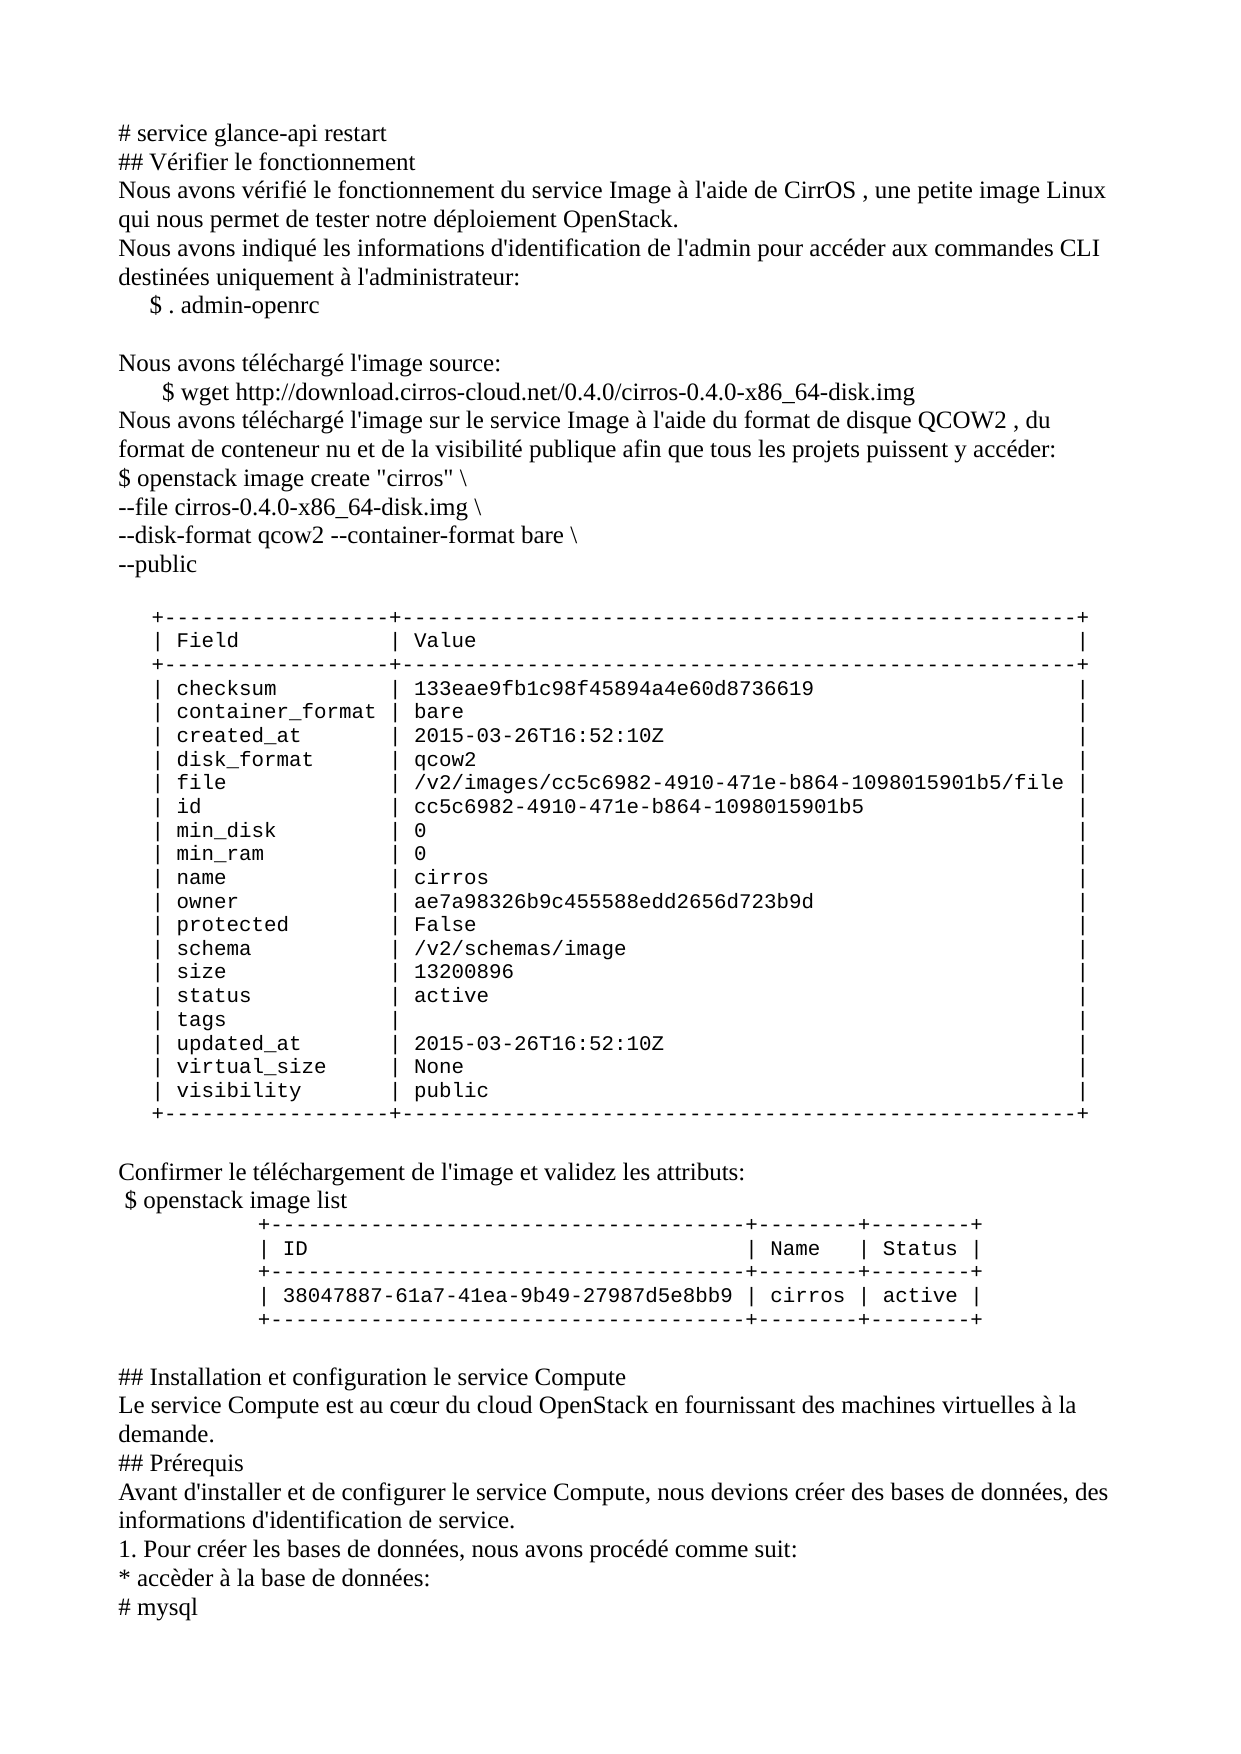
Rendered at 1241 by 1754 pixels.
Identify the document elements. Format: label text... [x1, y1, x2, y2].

text | file | /v2/images/cc5c6982-4910-471e-b864-1098015901b5/file | [118, 772, 1122, 796]
text | tags | | [118, 1009, 1122, 1032]
text $ openstack image create "cirros" \ [118, 463, 1122, 492]
text $ openstack image list [118, 1185, 1122, 1214]
text | schema | /v2/schemas/image | [118, 938, 1122, 962]
text | 38047887-61a7-41ea-9b49-27987d5e8bb9 | cirros | active | [118, 1285, 1122, 1309]
text | created_at | 2015-03-26T16:52:10Z | [118, 725, 1122, 749]
text Nous avons vérifié le fonctionnement du service Image à l'aide de CirrOS , une petite image Linux qui nous permet de tester notre déploiement OpenStack. [118, 176, 1122, 233]
text Avant d'installer et de configurer le service Compute, nous devions créer des bases de données, des informations d'identification de service. [118, 1477, 1122, 1534]
text | name | cirros | [118, 867, 1122, 891]
text * accèder à la base de données: [118, 1563, 1122, 1592]
text +--------------------------------------+--------+--------+ [118, 1214, 1122, 1238]
text Nous avons indiqué les informations d'identification de l'admin pour accéder aux commandes CLI destinées uniquement à l'administrateur: [118, 233, 1122, 291]
text +--------------------------------------+--------+--------+ [118, 1309, 1122, 1332]
text +------------------+------------------------------------------------------+ [118, 654, 1122, 678]
text ## Prérequis [118, 1448, 1122, 1477]
text | visibility | public | [118, 1080, 1122, 1103]
text | owner | ae7a98326b9c455588edd2656d723b9d | [118, 891, 1122, 914]
text $ wget http://download.cirros-cloud.net/0.4.0/cirros-0.4.0-x86_64-disk.img [118, 377, 1122, 406]
text | id | cc5c6982-4910-471e-b864-1098015901b5 | [118, 796, 1122, 820]
text +--------------------------------------+--------+--------+ [118, 1261, 1122, 1285]
text # service glance-api restart [118, 118, 1122, 147]
text # mysql [118, 1592, 1122, 1621]
text | container_format | bare | [118, 701, 1122, 725]
text | checksum | 133eae9fb1c98f45894a4e60d8736619 | [118, 678, 1122, 701]
text ## Vérifier le fonctionnement [118, 147, 1122, 176]
text Le service Compute est au cœur du cloud OpenStack en fournissant des machines virtuelles à la demande. [118, 1391, 1122, 1448]
text | updated_at | 2015-03-26T16:52:10Z | [118, 1032, 1122, 1056]
text +------------------+------------------------------------------------------+ [118, 607, 1122, 631]
text | size | 13200896 | [118, 962, 1122, 985]
text | disk_format | qcow2 | [118, 749, 1122, 772]
text --file cirros-0.4.0-x86_64-disk.img \ [118, 492, 1122, 521]
text | protected | False | [118, 914, 1122, 938]
text Confirmer le téléchargement de l'image et validez les attributs: [118, 1157, 1122, 1185]
text Nous avons téléchargé l'image sur le service Image à l'aide du format de disque QCOW2 , du format de conteneur nu et de la visibilité publique afin que tous les projets puissent y accéder: [118, 406, 1122, 463]
text $ . admin-openrc [118, 291, 1122, 319]
text --disk-format qcow2 --container-format bare \ [118, 521, 1122, 549]
text 1. Pour créer les bases de données, nous avons procédé comme suit: [118, 1534, 1122, 1563]
text Nous avons téléchargé l'image source: [118, 348, 1122, 377]
text | Field | Value | [118, 631, 1122, 654]
text --public [118, 549, 1122, 578]
text ## Installation et configuration le service Compute [118, 1362, 1122, 1391]
text | ID | Name | Status | [118, 1238, 1122, 1261]
text | virtual_size | None | [118, 1056, 1122, 1080]
text +------------------+------------------------------------------------------+ [118, 1103, 1122, 1127]
text | min_ram | 0 | [118, 843, 1122, 867]
text | status | active | [118, 985, 1122, 1009]
text | min_disk | 0 | [118, 820, 1122, 843]
